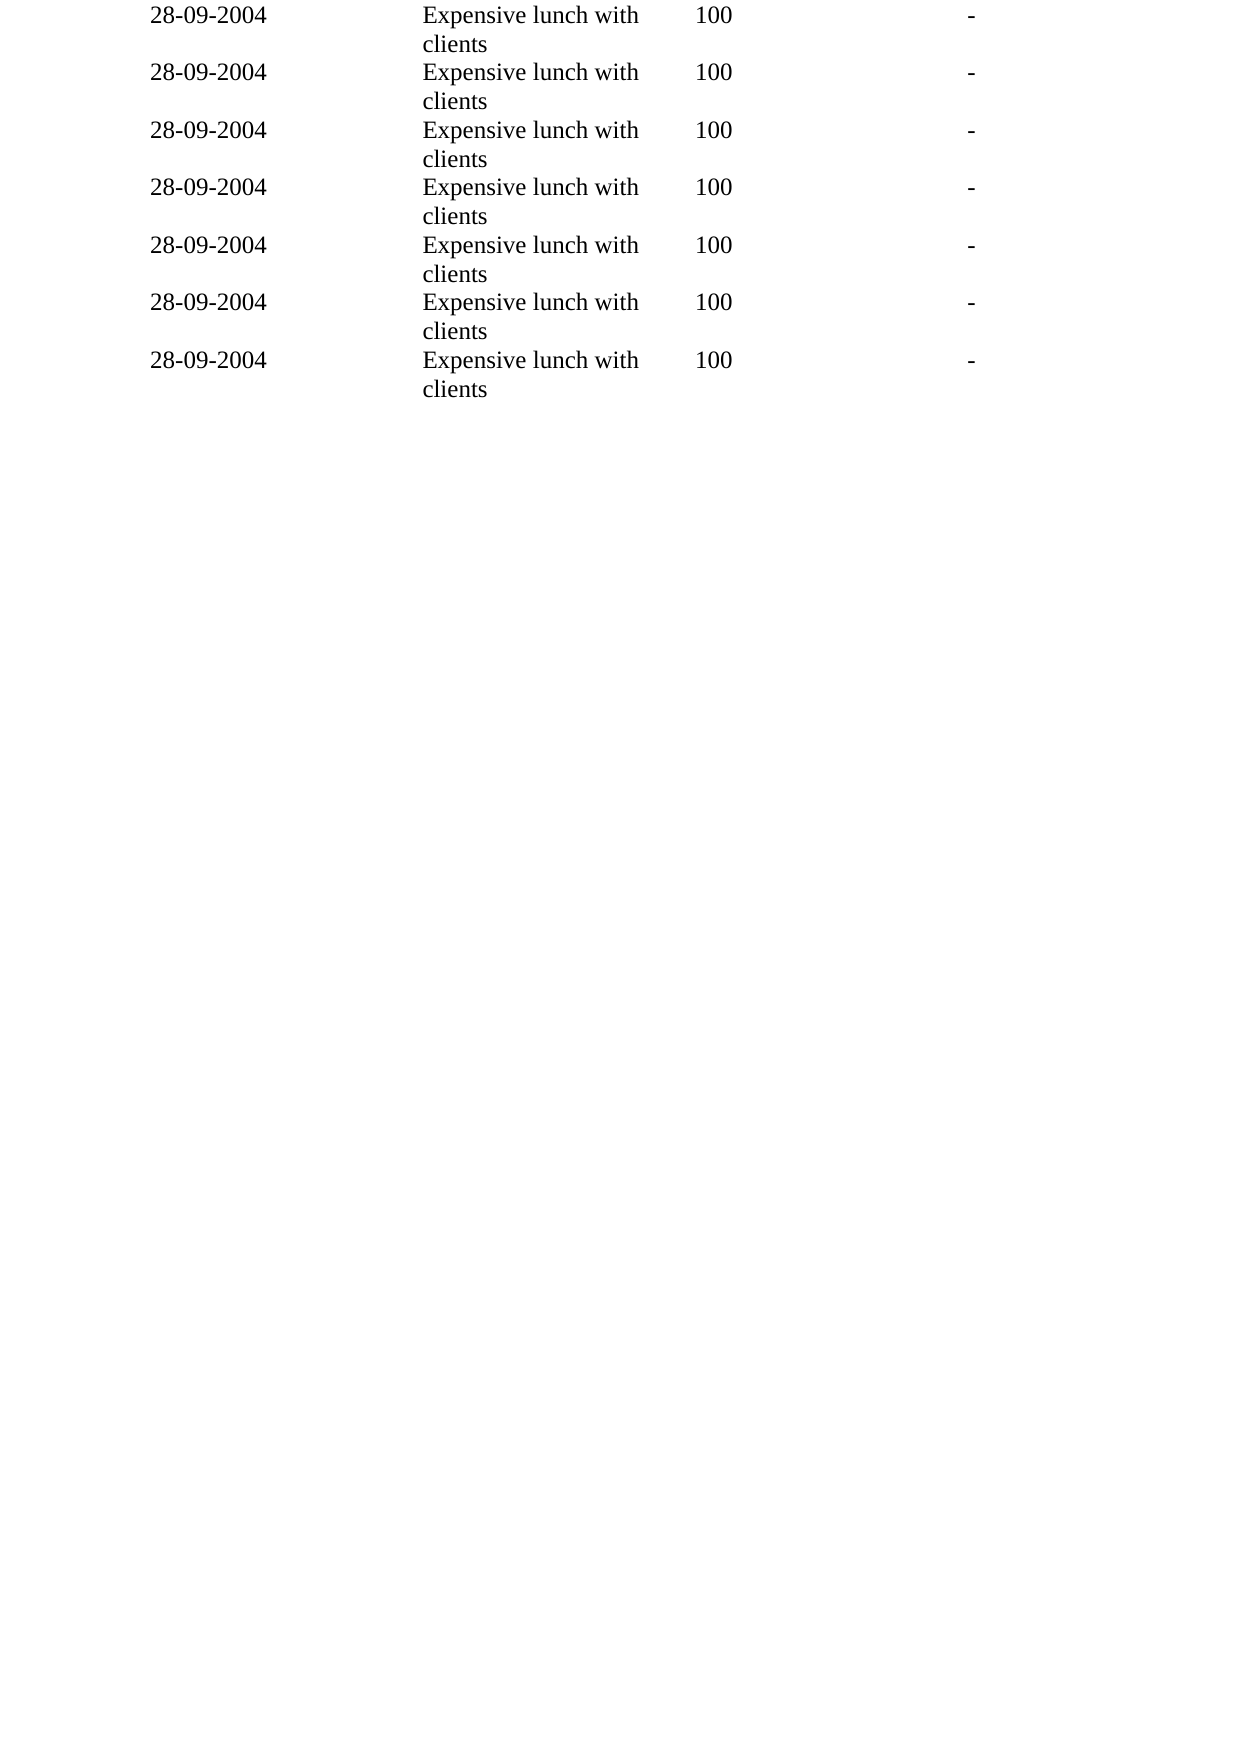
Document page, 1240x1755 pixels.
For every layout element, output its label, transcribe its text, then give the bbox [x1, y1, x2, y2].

table_cell 100 [695, 173, 967, 230]
table_cell 28-09-2004 [150, 0, 422, 57]
table_cell - [967, 58, 1239, 115]
table_cell 28-09-2004 [150, 230, 422, 287]
table_cell 28-09-2004 [150, 288, 422, 345]
table_cell - [967, 0, 1239, 57]
table_cell - [967, 115, 1239, 172]
table_cell 100 [695, 288, 967, 345]
table_cell Expensive lunch with clients [422, 288, 695, 345]
table_cell - [967, 230, 1239, 287]
table_cell 100 [695, 230, 967, 287]
table_cell Expensive lunch with clients [422, 230, 695, 287]
table_cell - [967, 288, 1239, 345]
table_cell 28-09-2004 [150, 173, 422, 230]
table_cell 28-09-2004 [150, 115, 422, 172]
table_cell - [967, 173, 1239, 230]
table_cell Expensive lunch with clients [422, 173, 695, 230]
table_cell Expensive lunch with clients [422, 58, 695, 115]
table_cell 100 [695, 58, 967, 115]
table_cell Expensive lunch with clients [422, 115, 695, 172]
table_cell 100 [695, 0, 967, 57]
table_cell Expensive lunch with clients [422, 345, 695, 402]
table_cell 100 [695, 115, 967, 172]
table_cell 28-09-2004 [150, 58, 422, 115]
table_cell 28-09-2004 [150, 345, 422, 402]
table_cell - [967, 345, 1239, 402]
table_cell 100 [695, 345, 967, 402]
table_cell Expensive lunch with clients [422, 0, 695, 57]
